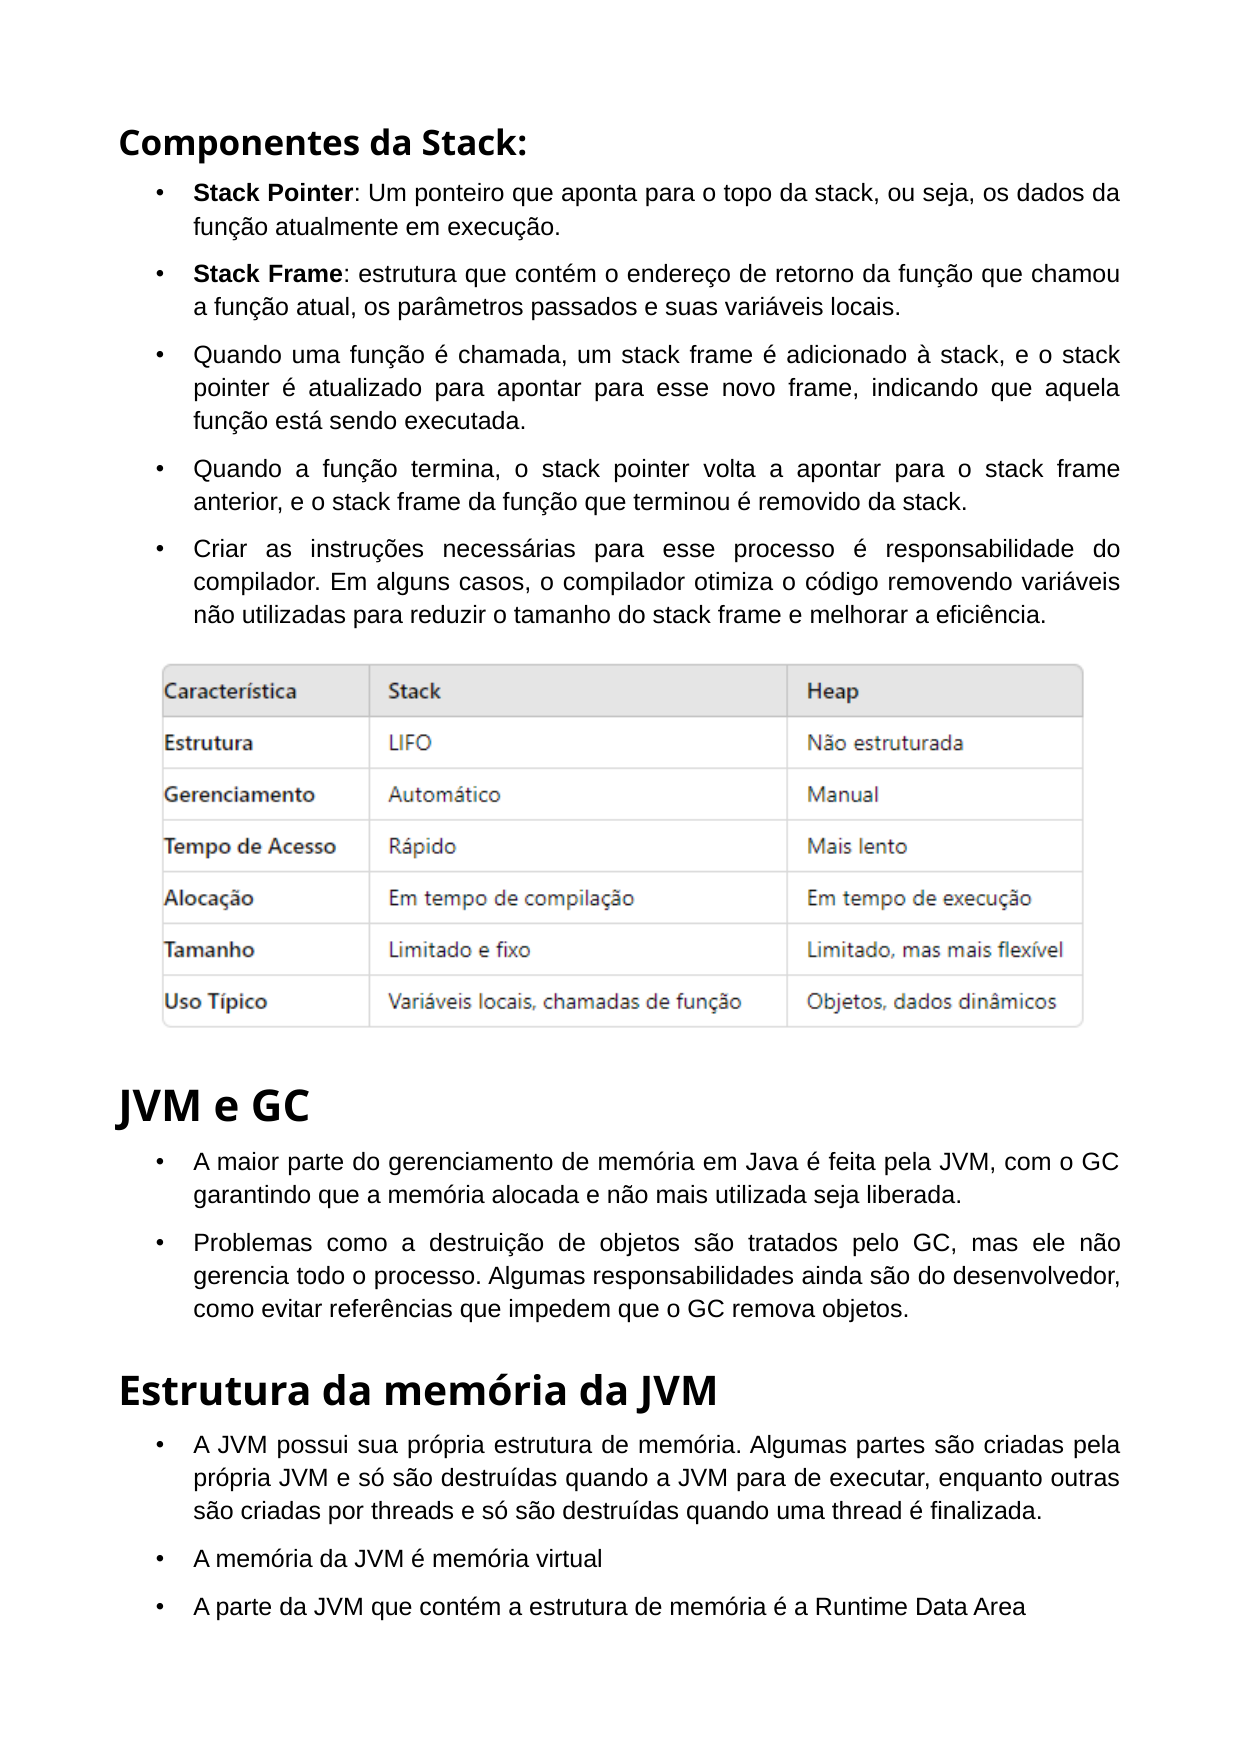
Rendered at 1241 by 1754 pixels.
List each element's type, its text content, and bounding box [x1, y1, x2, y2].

list Stack Pointer: Um ponteiro que aponta para o topo da stack, ou seja, os dados da função atualmente em execução. [156, 178, 1122, 240]
list A parte da JVM que contém a estrutura de memória é a Runtime Data Area [156, 1592, 1122, 1621]
list Quando uma função é chamada, um stack frame é adicionado à stack, e o stack pointer é atualizado para apontar para esse novo frame, indicando que aquela função está sendo executada. [156, 340, 1122, 435]
list Problemas como a destruição de objetos são tratados pelo GC, mas ele não gerencia todo o processo. Algumas responsabilidades ainda são do desenvolvedor, como evitar referências que impedem que o GC remova objetos. [156, 1227, 1122, 1322]
subtitle Componentes da Stack: [118, 118, 1122, 166]
subtitle Estrutura da memória da JVM [118, 1362, 1122, 1418]
subtitle JVM e GC [118, 1075, 1122, 1134]
list A memória da JVM é memória virtual [156, 1544, 1122, 1573]
picture [153, 648, 1087, 1031]
list Criar as instruções necessárias para esse processo é responsabilidade do compilador. Em alguns casos, o compilador otimiza o código removendo variáveis não utilizadas para reduzir o tamanho do stack frame e melhorar a eficiência. [156, 534, 1122, 629]
list A JVM possui sua própria estrutura de memória. Algumas partes são criadas pela própria JVM e só são destruídas quando a JVM para de executar, enquanto outras são criadas por threads e só são destruídas quando uma thread é finalizada. [156, 1430, 1122, 1525]
list A maior parte do gerenciamento de memória em Java é feita pela JVM, com o GC garantindo que a memória alocada e não mais utilizada seja liberada. [156, 1147, 1122, 1209]
list Stack Frame: estrutura que contém o endereço de retorno da função que chamou a função atual, os parâmetros passados e suas variáveis locais. [156, 259, 1122, 321]
list Quando a função termina, o stack pointer volta a apontar para o stack frame anterior, e o stack frame da função que terminou é removido da stack. [156, 453, 1122, 515]
